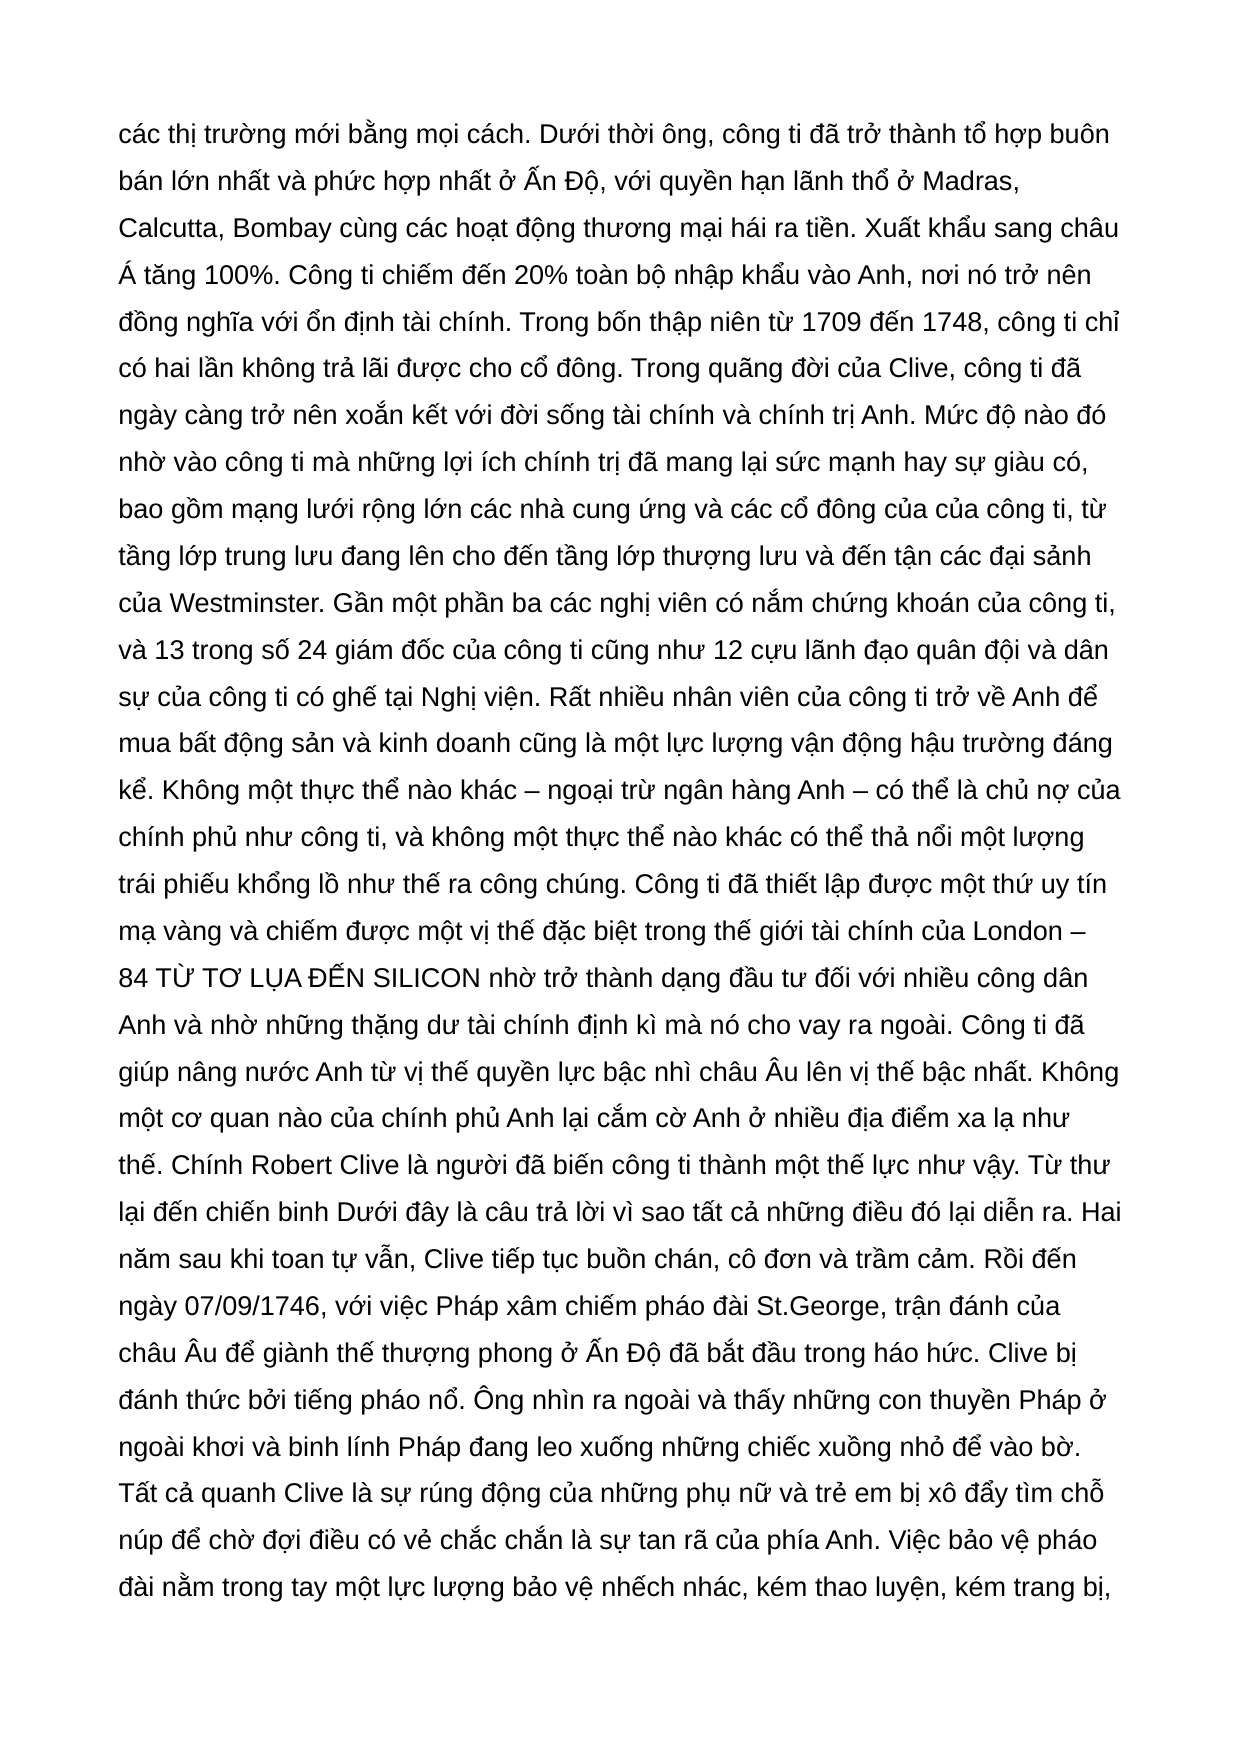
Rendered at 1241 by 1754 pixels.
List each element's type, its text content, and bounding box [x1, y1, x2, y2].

text các thị trường mới bằng mọi cách. Dưới thời ông, công ti đã trở thành tổ hợp buôn bán lớn nhất và phức hợp nhất ở Ấn Độ, với quyền hạn lãnh thổ ở Madras, Calcutta, Bombay cùng các hoạt động thương mại hái ra tiền. Xuất khẩu sang châu Á tăng 100%. Công ti chiếm đến 20% toàn bộ nhập khẩu vào Anh, nơi nó trở nên đồng nghĩa với ổn định tài chính. Trong bốn thập niên từ 1709 đến 1748, công ti chỉ có hai lần không trả lãi được cho cổ đông. Trong quãng đời của Clive, công ti đã ngày càng trở nên xoắn kết với đời sống tài chính và chính trị Anh. Mức độ nào đó nhờ vào công ti mà những lợi ích chính trị đã mang lại sức mạnh hay sự giàu có, bao gồm mạng lưới rộng lớn các nhà cung ứng và các cổ đông của của công ti, từ tầng lớp trung lưu đang lên cho đến tầng lớp thượng lưu và đến tận các đại sảnh của Westminster. Gần một phần ba các nghị viên có nắm chứng khoán của công ti, và 13 trong số 24 giám đốc của công ti cũng như 12 cựu lãnh đạo quân đội và dân sự của công ti có ghế tại Nghị viện. Rất nhiều nhân viên của công ti trở về Anh để mua bất động sản và kinh doanh cũng là một lực lượng vận động hậu trường đáng kể. Không một thực thể nào khác – ngoại trừ ngân hàng Anh – có thể là chủ nợ của chính phủ như công ti, và không một thực thể nào khác có thể thả nổi một lượng trái phiếu khổng lồ như thế ra công chúng. Công ti đã thiết lập được một thứ uy tín mạ vàng và chiếm được một vị thế đặc biệt trong thế giới tài chính của London – 84 TỪ TƠ LỤA ĐẾN SILICON nhờ trở thành dạng đầu tư đối với nhiều công dân Anh và nhờ những thặng dư tài chính định kì mà nó cho vay ra ngoài. Công ti đã giúp nâng nước Anh từ vị thế quyền lực bậc nhì châu Âu lên vị thế bậc nhất. Không một cơ quan nào của chính phủ Anh lại cắm cờ Anh ở nhiều địa điểm xa lạ như thế. Chính Robert Clive là người đã biến công ti thành một thế lực như vậy. Từ thư lại đến chiến binh Dưới đây là câu trả lời vì sao tất cả những điều đó lại diễn ra. Hai năm sau khi toan tự vẫn, Clive tiếp tục buồn chán, cô đơn và trầm cảm. Rồi đến ngày 07/09/1746, với việc Pháp xâm chiếm pháo đài St.George, trận đánh của châu Âu để giành thế thượng phong ở Ấn Độ đã bắt đầu trong háo hức. Clive bị đánh thức bởi tiếng pháo nổ. Ông nhìn ra ngoài và thấy những con thuyền Pháp ở ngoài khơi và binh lính Pháp đang leo xuống những chiếc xuồng nhỏ để vào bờ. Tất cả quanh Clive là sự rúng động của những phụ nữ và trẻ em bị xô đẩy tìm chỗ núp để chờ đợi điều có vẻ chắc chắn là sự tan rã của phía Anh. Việc bảo vệ pháo đài nằm trong tay một lực lượng bảo vệ nhếch nhác, kém thao luyện, kém trang bị, [118, 118, 1122, 1602]
